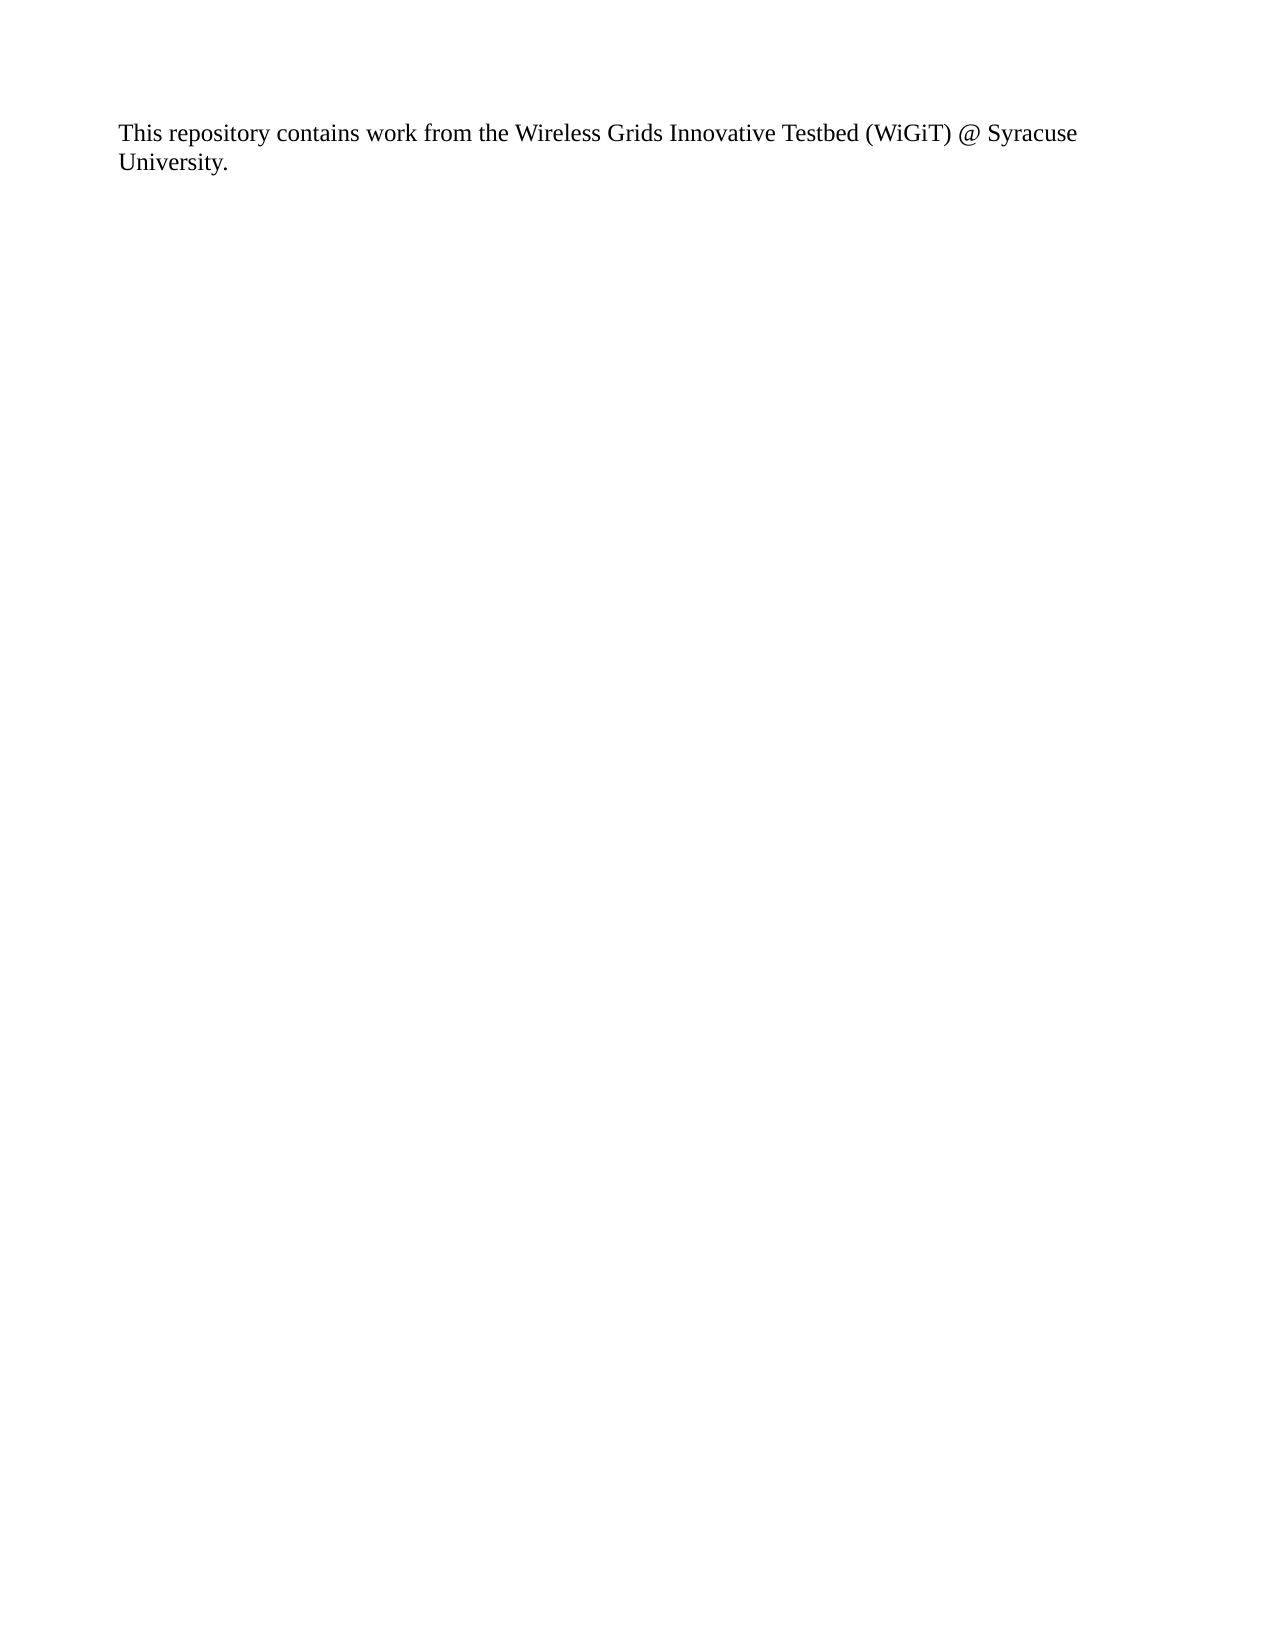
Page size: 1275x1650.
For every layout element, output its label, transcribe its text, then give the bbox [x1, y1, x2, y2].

text This repository contains work from the Wireless Grids Innovative Testbed (WiGiT) @ Syracuse University. [118, 118, 1157, 176]
